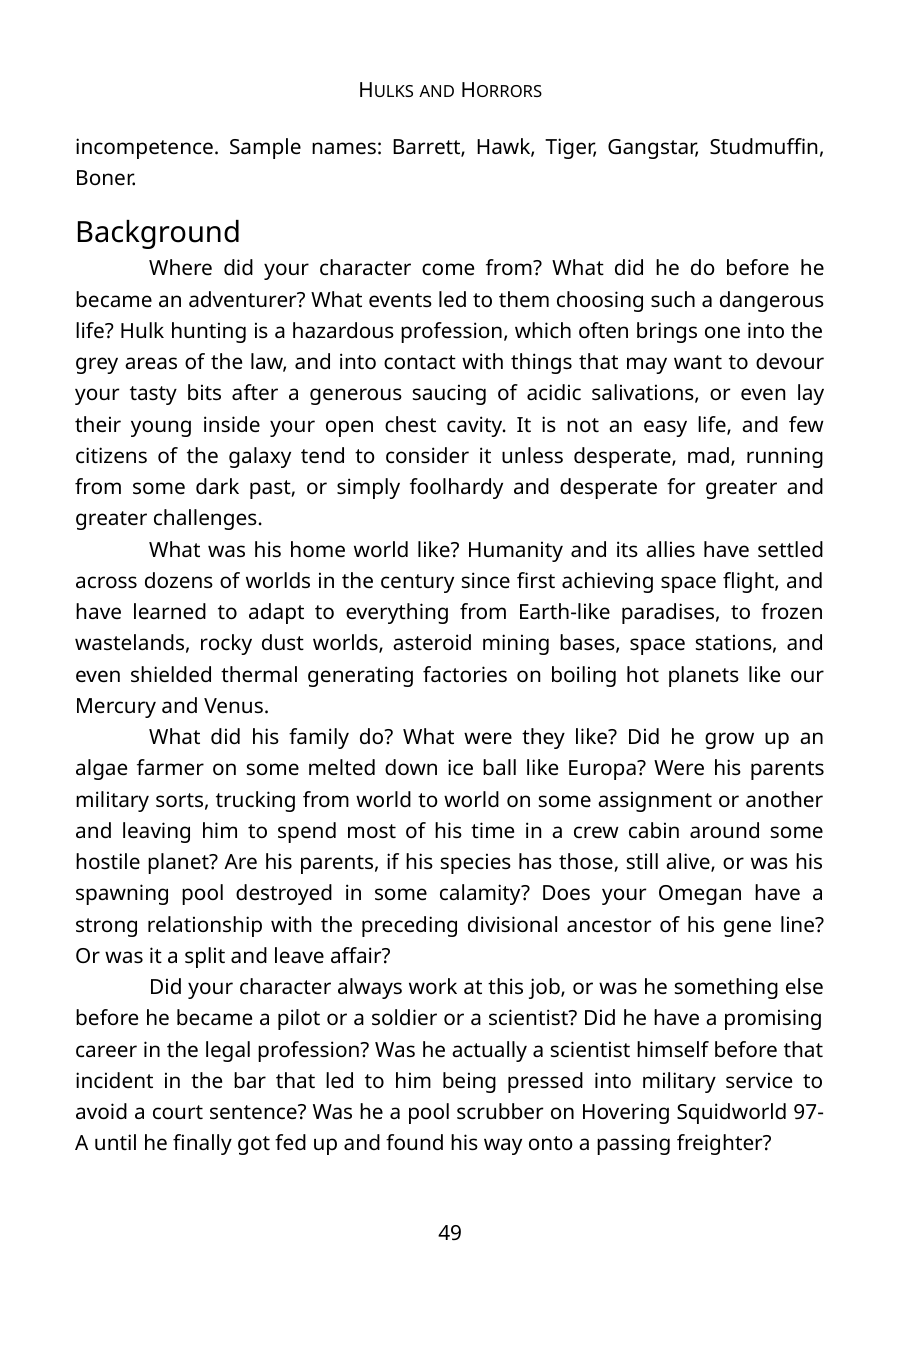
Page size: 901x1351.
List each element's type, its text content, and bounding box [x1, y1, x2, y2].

subtitle Background [75, 211, 825, 251]
text Did your character always work at this job, or was he something else before he became a pilot or a soldier or a scientist? Did he have a promising career in the legal profession? Was he actually a scientist himself before that incident in the bar that led to him being pressed into military service to avoid a court sentence? Was he a pool scrubber on Hovering Squidworld 97-A until he finally got fed up and found his way onto a passing freighter? [75, 972, 825, 1157]
text What did his family do? What were they like? Did he grow up an algae farmer on some melted down ice ball like Europa? Were his parents military sorts, trucking from world to world on some assignment or another and leaving him to spend most of his time in a crew cabin around some hostile planet? Are his parents, if his species has those, still alive, or was his spawning pool destroyed in some calamity? Does your Omegan have a strong relationship with the preceding divisional ancestor of his gene line? Or was it a split and leave affair? [75, 722, 825, 969]
text Where did your character come from? What did he do before he became an adventurer? What events led to them choosing such a dangerous life? Hulk hunting is a hazardous profession, which often brings one into the grey areas of the law, and into contact with things that may want to devour your tasty bits after a generous saucing of acidic salivations, or even lay their young inside your open chest cavity. It is not an easy life, and few citizens of the galaxy tend to consider it unless desperate, mad, running from some dark past, or simply foolhardy and desperate for greater and greater challenges. [75, 253, 825, 532]
text incompetence. Sample names: Barrett, Hawk, Tiger, Gangstar, Studmuffin, Boner. [75, 132, 825, 192]
text What was his home world like? Humanity and its allies have settled across dozens of worlds in the century since first achieving space flight, and have learned to adapt to everything from Earth-like paradises, to frozen wastelands, rocky dust worlds, asteroid mining bases, space stations, and even shielded thermal generating factories on boiling hot planets like our Mercury and Venus. [75, 535, 825, 719]
